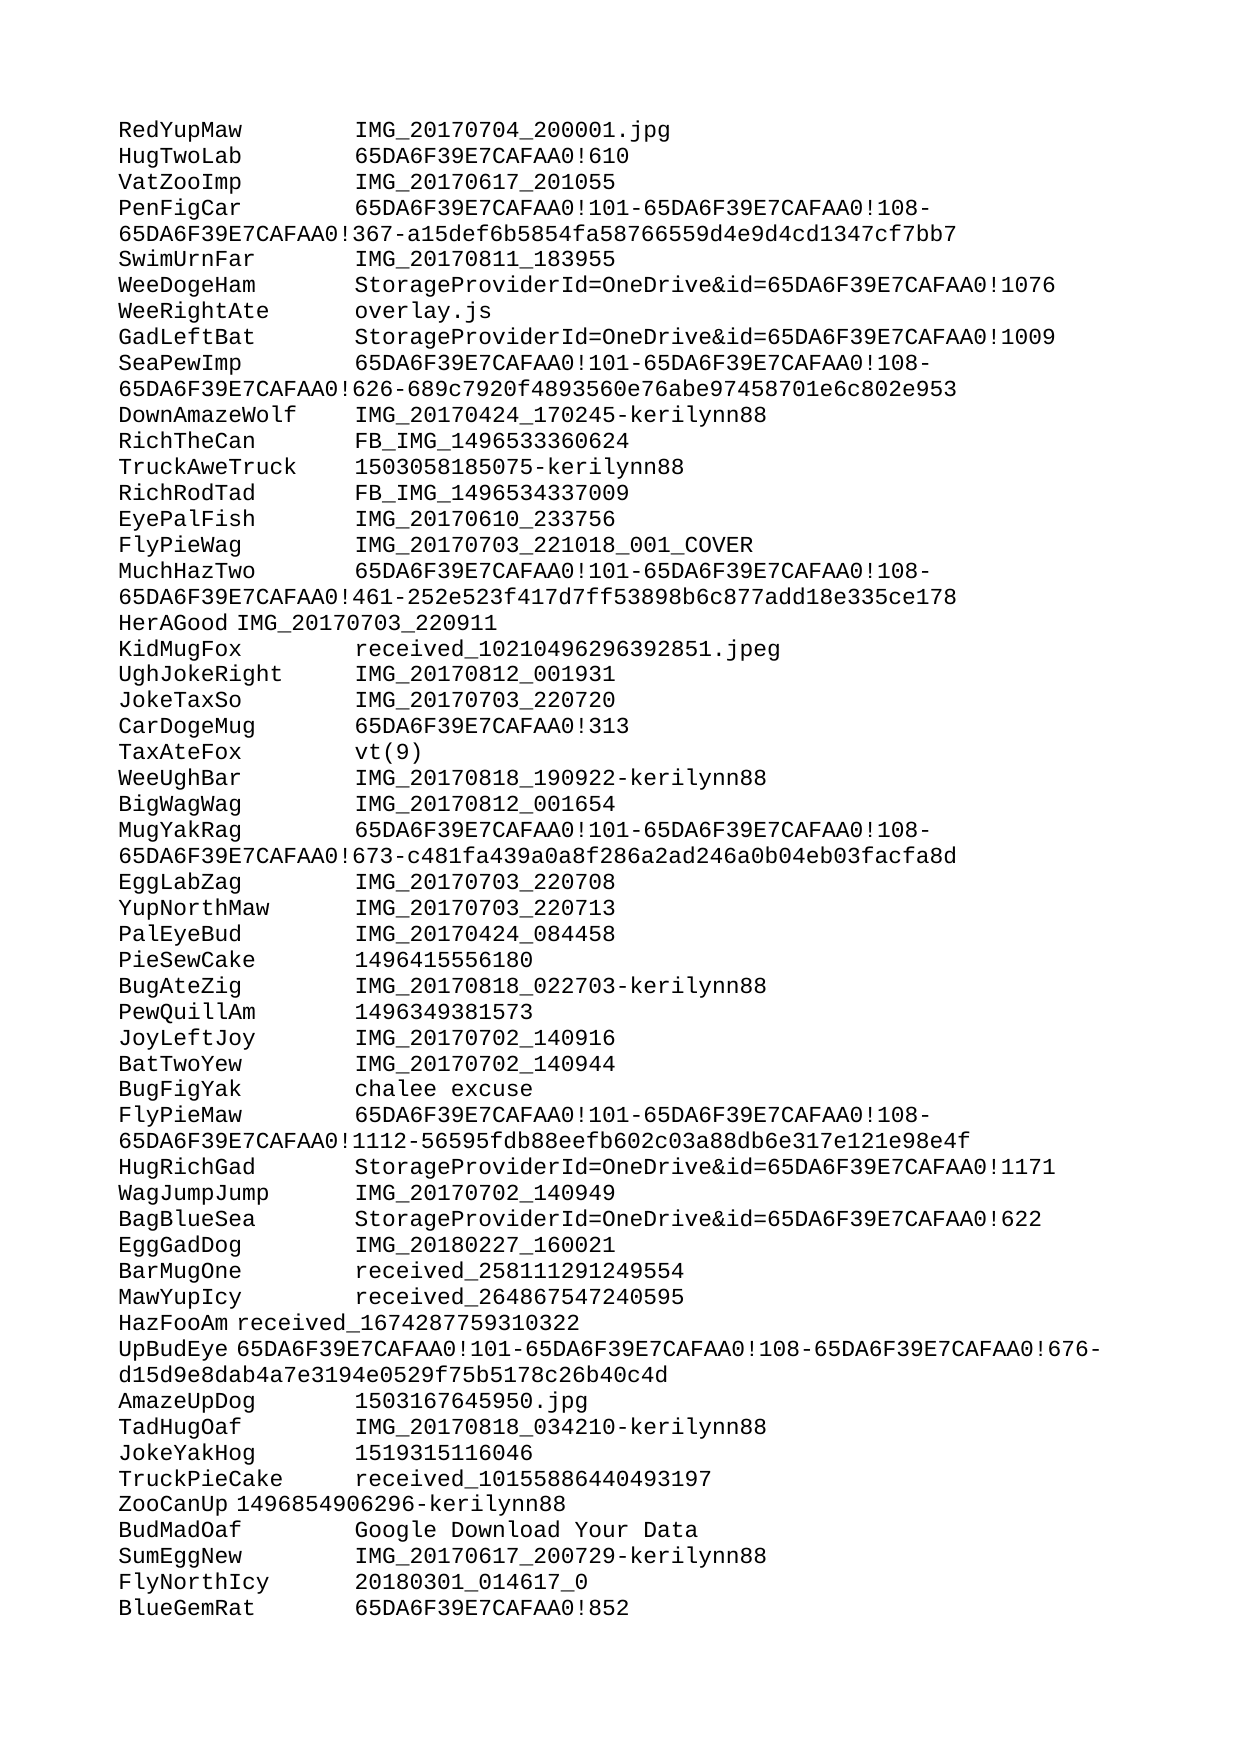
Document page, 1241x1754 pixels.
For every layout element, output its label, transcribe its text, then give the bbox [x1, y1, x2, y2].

text BagBlueSea StorageProviderId=OneDrive&id=65DA6F39E7CAFAA0!622 [118, 1207, 1122, 1233]
text MawYupIcy received_264867547240595 [118, 1285, 1122, 1311]
text RichRodTad FB_IMG_1496534337009 [118, 481, 1122, 507]
text SumEggNew IMG_20170617_200729-kerilynn88 [118, 1545, 1122, 1571]
text EyePalFish IMG_20170610_233756 [118, 507, 1122, 533]
text WeeRightAte overlay.js [118, 300, 1122, 326]
text BigWagWag IMG_20170812_001654 [118, 792, 1122, 818]
text WeeDogeHam StorageProviderId=OneDrive&id=65DA6F39E7CAFAA0!1076 [118, 274, 1122, 300]
text JokeYakHog 1519315116046 [118, 1441, 1122, 1467]
text PenFigCar 65DA6F39E7CAFAA0!101-65DA6F39E7CAFAA0!108-65DA6F39E7CAFAA0!367-a15def6b5854fa58766559d4e9d4cd1347cf7bb7 [118, 196, 1122, 248]
text TruckPieCake received_10155886440493197 [118, 1467, 1122, 1493]
text BudMadOaf Google⁠ Download Your Data [118, 1519, 1122, 1545]
text BugFigYak chalee excuse [118, 1078, 1122, 1104]
text WagJumpJump IMG_20170702_140949 [118, 1182, 1122, 1207]
text TaxAteFox vt(9) [118, 741, 1122, 767]
text SeaPewImp 65DA6F39E7CAFAA0!101-65DA6F39E7CAFAA0!108-65DA6F39E7CAFAA0!626-689c7920f4893560e76abe97458701e6c802e953 [118, 352, 1122, 403]
text HugTwoLab 65DA6F39E7CAFAA0!610 [118, 144, 1122, 170]
text HerAGood IMG_20170703_220911 [118, 611, 1122, 637]
text PieSewCake 1496415556180 [118, 948, 1122, 974]
text JokeTaxSo IMG_20170703_220720 [118, 689, 1122, 715]
text EggLabZag IMG_20170703_220708 [118, 870, 1122, 896]
text UpBudEye 65DA6F39E7CAFAA0!101-65DA6F39E7CAFAA0!108-65DA6F39E7CAFAA0!676-d15d9e8dab4a7e3194e0529f75b5178c26b40c4d [118, 1337, 1122, 1389]
text MugYakRag 65DA6F39E7CAFAA0!101-65DA6F39E7CAFAA0!108-65DA6F39E7CAFAA0!673-c481fa439a0a8f286a2ad246a0b04eb03facfa8d [118, 818, 1122, 870]
text DownAmazeWolf IMG_20170424_170245-kerilynn88 [118, 403, 1122, 429]
text SwimUrnFar IMG_20170811_183955 [118, 248, 1122, 274]
text WeeUghBar IMG_20170818_190922-kerilynn88 [118, 767, 1122, 792]
text RichTheCan FB_IMG_1496533360624 [118, 429, 1122, 455]
text CarDogeMug 65DA6F39E7CAFAA0!313 [118, 715, 1122, 741]
text RedYupMaw IMG_20170704_200001.jpg [118, 118, 1122, 144]
text FlyNorthIcy 20180301_014617_0 [118, 1571, 1122, 1597]
text YupNorthMaw IMG_20170703_220713 [118, 896, 1122, 922]
text AmazeUpDog 1503167645950.jpg [118, 1389, 1122, 1415]
text HazFooAm received_1674287759310322 [118, 1311, 1122, 1337]
text KidMugFox received_10210496296392851.jpeg [118, 637, 1122, 663]
text ZooCanUp 1496854906296-kerilynn88 [118, 1493, 1122, 1519]
text PewQuillAm 1496349381573 [118, 1000, 1122, 1026]
text BarMugOne received_258111291249554 [118, 1259, 1122, 1285]
text UghJokeRight IMG_20170812_001931 [118, 663, 1122, 689]
text TruckAweTruck 1503058185075-kerilynn88 [118, 455, 1122, 481]
text EggGadDog IMG_20180227_160021 [118, 1233, 1122, 1259]
text BugAteZig IMG_20170818_022703-kerilynn88 [118, 974, 1122, 1000]
text PalEyeBud IMG_20170424_084458 [118, 922, 1122, 948]
text FlyPieMaw 65DA6F39E7CAFAA0!101-65DA6F39E7CAFAA0!108-65DA6F39E7CAFAA0!1112-56595fdb88eefb602c03a88db6e317e121e98e4f [118, 1104, 1122, 1156]
text HugRichGad StorageProviderId=OneDrive&id=65DA6F39E7CAFAA0!1171 [118, 1156, 1122, 1182]
text GadLeftBat StorageProviderId=OneDrive&id=65DA6F39E7CAFAA0!1009 [118, 326, 1122, 352]
text MuchHazTwo 65DA6F39E7CAFAA0!101-65DA6F39E7CAFAA0!108-65DA6F39E7CAFAA0!461-252e523f417d7ff53898b6c877add18e335ce178 [118, 559, 1122, 611]
text TadHugOaf IMG_20170818_034210-kerilynn88 [118, 1415, 1122, 1441]
text BatTwoYew IMG_20170702_140944 [118, 1052, 1122, 1078]
text JoyLeftJoy IMG_20170702_140916 [118, 1026, 1122, 1052]
text FlyPieWag IMG_20170703_221018_001_COVER [118, 533, 1122, 559]
text BlueGemRat 65DA6F39E7CAFAA0!852 [118, 1597, 1122, 1622]
text VatZooImp IMG_20170617_201055 [118, 170, 1122, 196]
